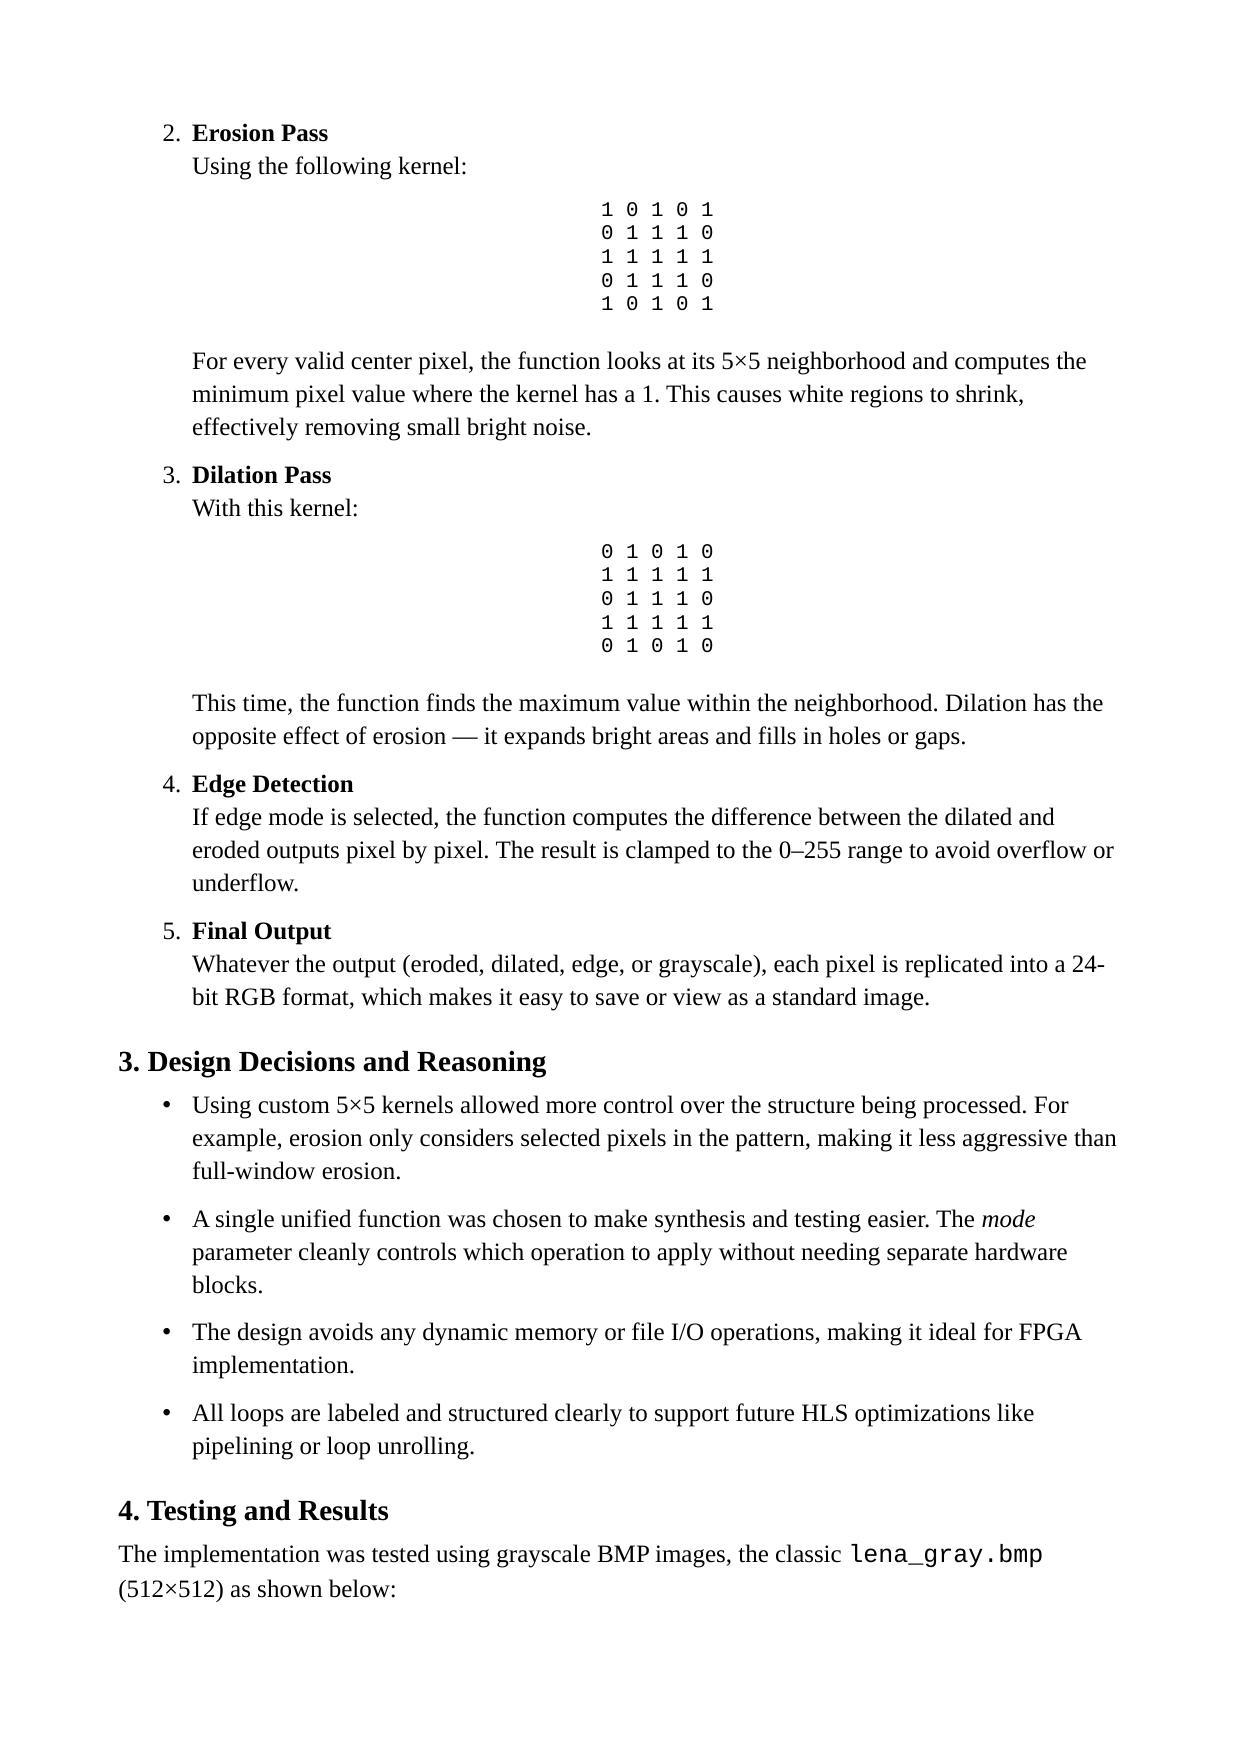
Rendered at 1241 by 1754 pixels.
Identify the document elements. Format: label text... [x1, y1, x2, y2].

subtitle 3. Design Decisions and Reasoning [118, 1044, 1122, 1077]
list For every valid center pixel, the function looks at its 5×5 neighborhood and computes the minimum pixel value where the kernel has a 1. This causes white regions to shrink, effectively removing small bright noise. [162, 346, 1122, 441]
list 0 1 1 1 0 [162, 588, 1122, 612]
list Using custom 5×5 kernels allowed more control over the structure being processed. For example, erosion only considers selected pixels in the pattern, making it less aggressive than full-window erosion. [162, 1090, 1122, 1185]
list 0 1 1 1 0 [162, 222, 1122, 246]
list The design avoids any dynamic memory or file I/O operations, making it ideal for FPGA implementation. [162, 1317, 1122, 1379]
list 0 1 1 1 0 [162, 270, 1122, 293]
list This time, the function finds the maximum value within the neighborhood. Dilation has the opposite effect of erosion — it expands bright areas and fills in holes or gaps. [162, 688, 1122, 750]
list 1 1 1 1 1 [162, 612, 1122, 635]
list 1 1 1 1 1 [162, 246, 1122, 270]
list Final Output Whatever the output (eroded, dilated, edge, or grayscale), each pixel is replicated into a 24-bit RGB format, which makes it easy to save or view as a standard image. [162, 916, 1122, 1011]
list 1 1 1 1 1 [162, 564, 1122, 588]
list All loops are labeled and structured clearly to support future HLS optimizations like pipelining or loop unrolling. [162, 1398, 1122, 1460]
list Edge Detection If edge mode is selected, the function computes the difference between the dilated and eroded outputs pixel by pixel. The result is clamped to the 0–255 range to avoid overflow or underflow. [162, 769, 1122, 897]
list 0 1 0 1 0 [162, 635, 1122, 659]
list 1 0 1 0 1 [162, 293, 1122, 317]
list 1 0 1 0 1 [162, 199, 1122, 222]
list Erosion Pass Using the following kernel: [162, 118, 1122, 180]
text The implementation was tested using grayscale BMP images, the classic lena_gray.bmp (512×512) as shown below: [118, 1539, 1122, 1603]
list Dilation Pass With this kernel: [162, 460, 1122, 522]
list A single unified function was chosen to make synthesis and testing easier. The mode parameter cleanly controls which operation to apply without needing separate hardware blocks. [162, 1204, 1122, 1298]
subtitle 4. Testing and Results [118, 1493, 1122, 1527]
list 0 1 0 1 0 [162, 541, 1122, 564]
